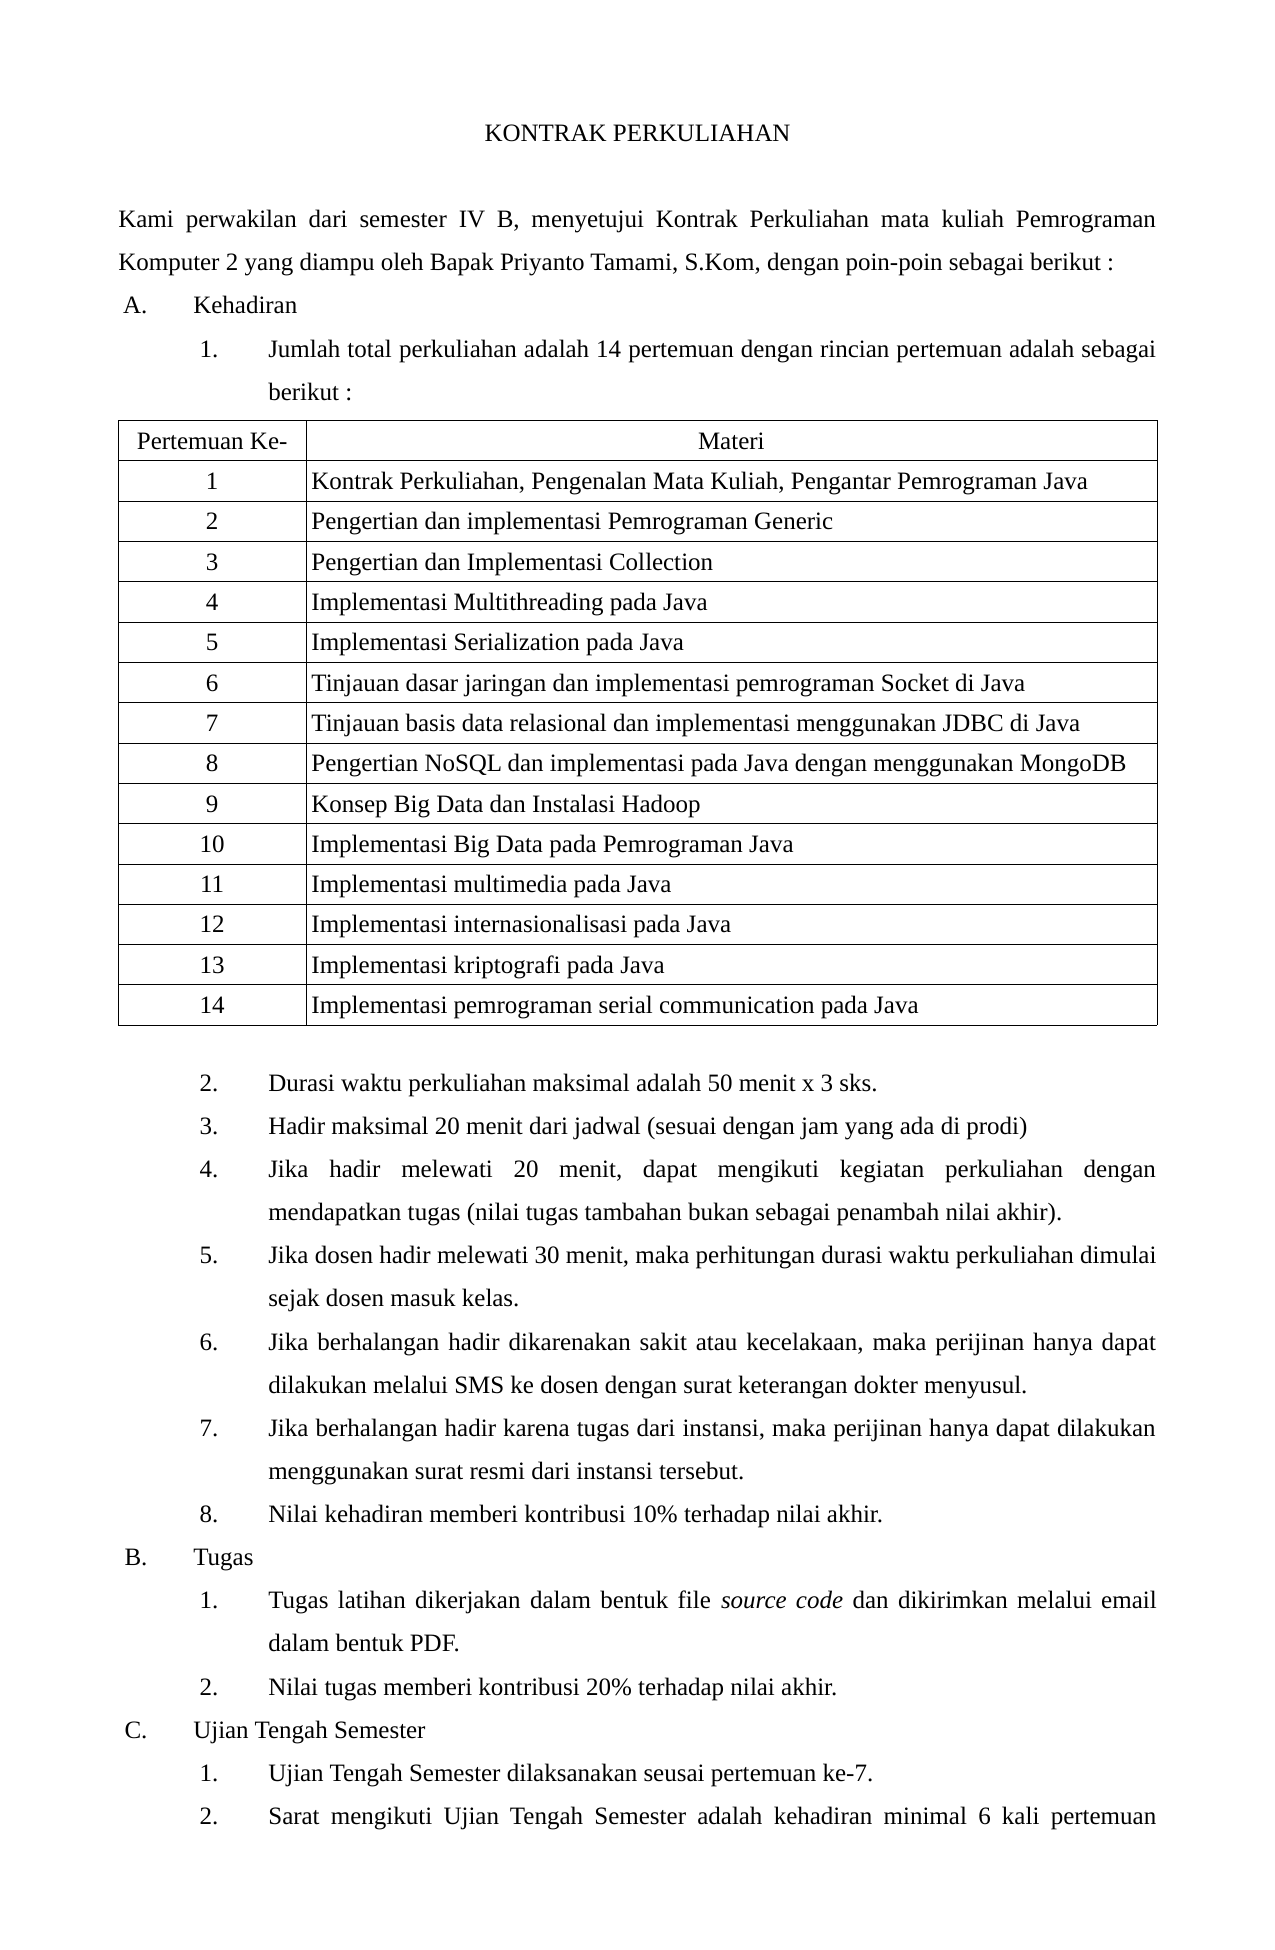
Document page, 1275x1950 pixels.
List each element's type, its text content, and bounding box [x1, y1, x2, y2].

text Kami perwakilan dari semester IV B, menyetujui Kontrak Perkuliahan mata kuliah Pemrograman Komputer 2 yang diampu oleh Bapak Priyanto Tamami, S.Kom, dengan poin-poin sebagai berikut : [118, 204, 1157, 276]
table_cell 6 [119, 663, 306, 702]
list Jika berhalangan hadir dikarenakan sakit atau kecelakaan, maka perijinan hanya dapat dilakukan melalui SMS ke dosen dengan surat keterangan dokter menyusul. [193, 1327, 1157, 1398]
table_cell Pengertian NoSQL dan implementasi pada Java dengan menggunakan MongoDB [307, 744, 1157, 783]
list Jumlah total perkuliahan adalah 14 pertemuan dengan rincian pertemuan adalah sebagai berikut : [193, 334, 1157, 406]
table_cell 3 [119, 542, 306, 581]
list Sarat mengikuti Ujian Tengah Semester adalah kehadiran minimal 6 kali pertemuan [193, 1801, 1157, 1830]
text KONTRAK PERKULIAHAN [118, 118, 1157, 147]
table_header Pertemuan Ke- [119, 421, 306, 460]
list Kehadiran [118, 291, 1157, 319]
table_cell Kontrak Perkuliahan, Pengenalan Mata Kuliah, Pengantar Pemrograman Java [307, 461, 1157, 501]
list Tugas latihan dikerjakan dalam bentuk file source code dan dikirimkan melalui email dalam bentuk PDF. [193, 1585, 1157, 1657]
table_cell Implementasi internasionalisasi pada Java [307, 905, 1157, 944]
list Jika hadir melewati 20 menit, dapat mengikuti kegiatan perkuliahan dengan mendapatkan tugas (nilai tugas tambahan bukan sebagai penambah nilai akhir). [193, 1154, 1157, 1226]
table_cell 13 [119, 945, 306, 984]
table_cell 11 [119, 865, 306, 904]
table_cell Tinjauan basis data relasional dan implementasi menggunakan JDBC di Java [307, 703, 1157, 742]
table_cell Implementasi pemrograman serial communication pada Java [307, 985, 1157, 1025]
table_cell 8 [119, 744, 306, 783]
table_cell Pengertian dan implementasi Pemrograman Generic [307, 502, 1157, 541]
list Jika berhalangan hadir karena tugas dari instansi, maka perijinan hanya dapat dilakukan menggunakan surat resmi dari instansi tersebut. [193, 1413, 1157, 1485]
table_cell 1 [119, 461, 306, 501]
table_cell 14 [119, 985, 306, 1025]
list Ujian Tengah Semester dilaksanakan seusai pertemuan ke-7. [193, 1758, 1157, 1787]
list Nilai kehadiran memberi kontribusi 10% terhadap nilai akhir. [193, 1499, 1157, 1528]
table_cell Implementasi Big Data pada Pemrograman Java [307, 824, 1157, 863]
list Ujian Tengah Semester [118, 1715, 1157, 1743]
list Durasi waktu perkuliahan maksimal adalah 50 menit x 3 sks. [193, 1068, 1157, 1097]
table_cell 4 [119, 582, 306, 622]
table_cell Tinjauan dasar jaringan dan implementasi pemrograman Socket di Java [307, 663, 1157, 702]
list Jika dosen hadir melewati 30 menit, maka perhitungan durasi waktu perkuliahan dimulai sejak dosen masuk kelas. [193, 1240, 1157, 1312]
table_cell Konsep Big Data dan Instalasi Hadoop [307, 784, 1157, 823]
table_cell 12 [119, 905, 306, 944]
table_cell 5 [119, 623, 306, 662]
list Hadir maksimal 20 menit dari jadwal (sesuai dengan jam yang ada di prodi) [193, 1111, 1157, 1140]
table_cell Implementasi multimedia pada Java [307, 865, 1157, 904]
table_header Materi [307, 421, 1157, 460]
list Nilai tugas memberi kontribusi 20% terhadap nilai akhir. [193, 1672, 1157, 1700]
table_cell Implementasi Multithreading pada Java [307, 582, 1157, 622]
table_cell Pengertian dan Implementasi Collection [307, 542, 1157, 581]
list Tugas [118, 1542, 1157, 1571]
table_cell 2 [119, 502, 306, 541]
table_cell Implementasi kriptografi pada Java [307, 945, 1157, 984]
table_cell 9 [119, 784, 306, 823]
table_cell 10 [119, 824, 306, 863]
table_cell 7 [119, 703, 306, 742]
table_cell Implementasi Serialization pada Java [307, 623, 1157, 662]
